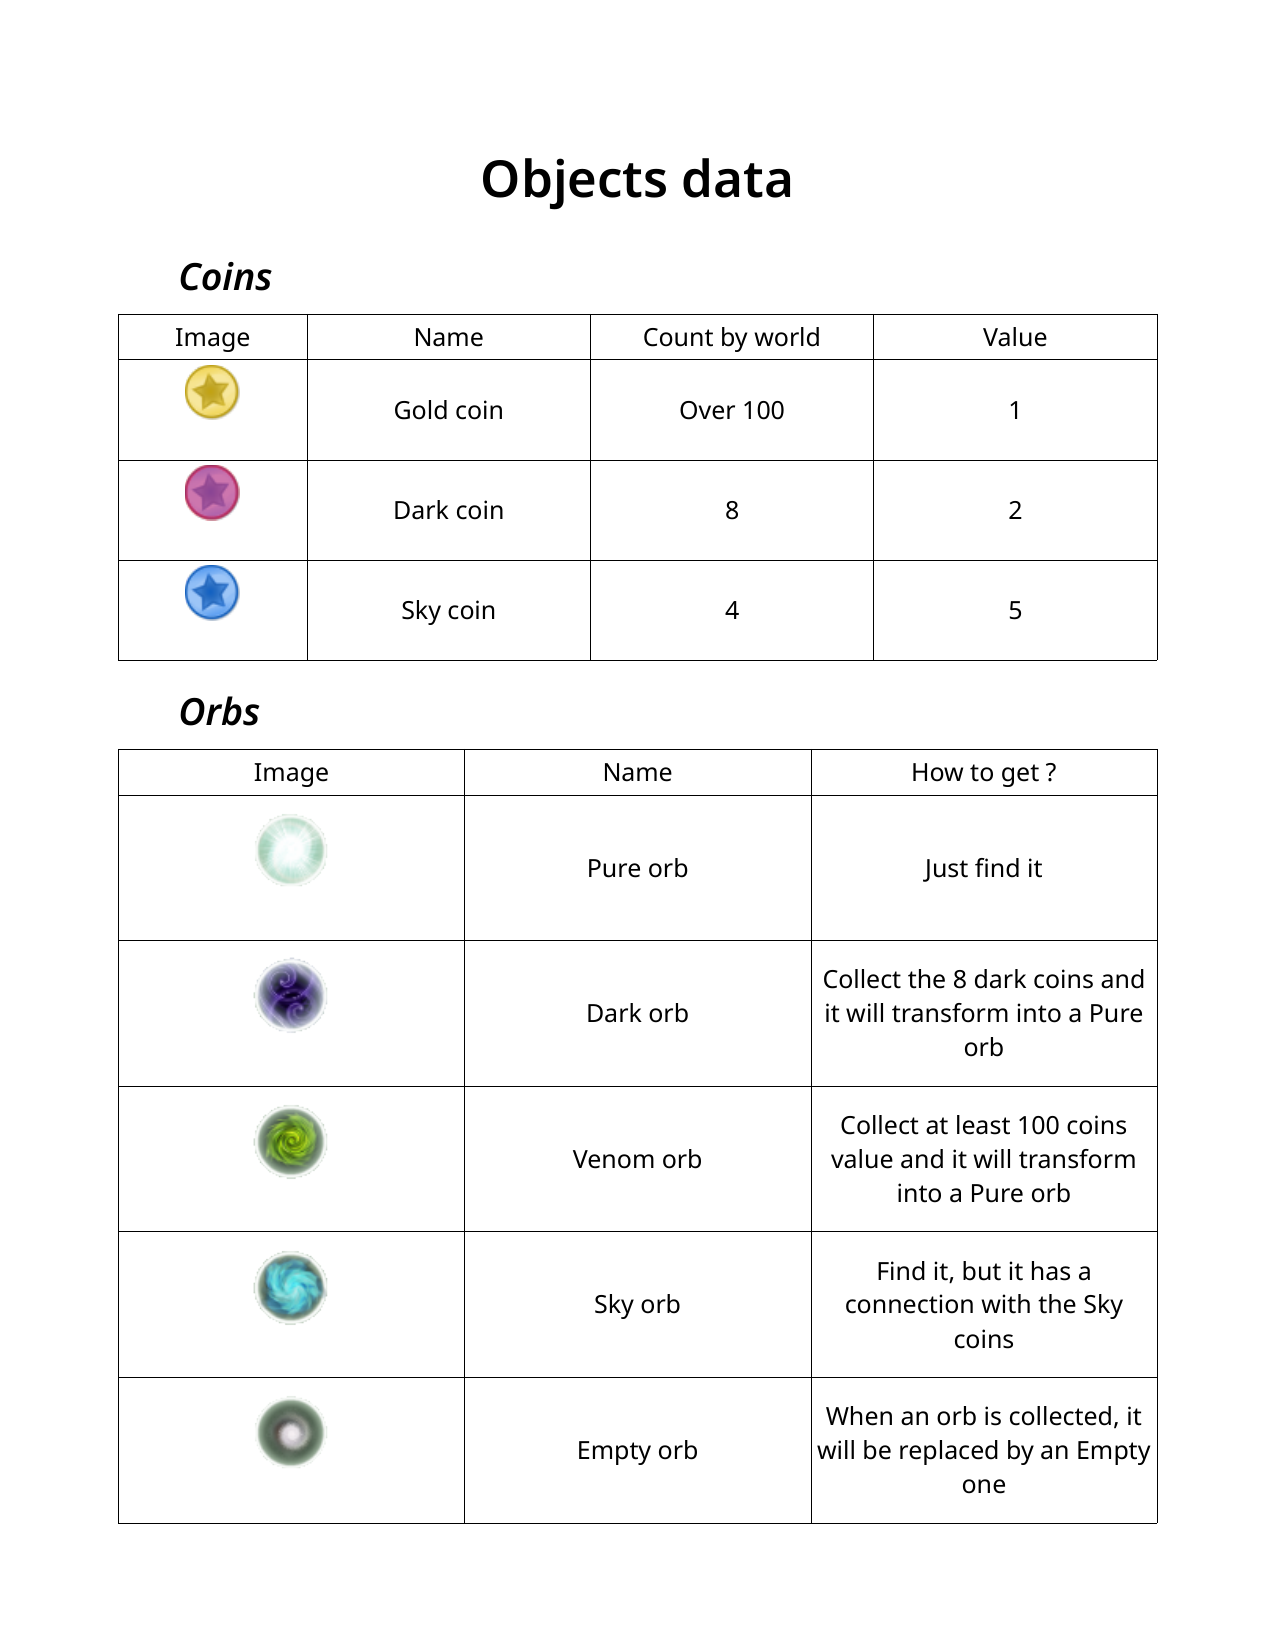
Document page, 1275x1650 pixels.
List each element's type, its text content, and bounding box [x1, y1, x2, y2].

table_cell Pure orb [465, 796, 811, 940]
table_cell 1 [874, 360, 1157, 459]
table_cell 2 [874, 461, 1157, 560]
subtitle Objects data [118, 143, 1157, 213]
table_cell Just find it [812, 796, 1157, 940]
table_cell Collect the 8 dark coins and it will transform into a Pure orb [812, 941, 1157, 1086]
table_header Value [874, 315, 1157, 359]
table_cell [119, 941, 464, 1086]
table_cell When an orb is collected, it will be replaced by an Empty one [812, 1378, 1157, 1523]
picture [241, 1237, 342, 1338]
picture [185, 565, 240, 621]
picture [185, 365, 240, 420]
table_header Name [465, 750, 811, 794]
table_cell Find it, but it has a connection with the Sky coins [812, 1232, 1157, 1377]
table_cell Empty orb [465, 1378, 811, 1523]
table_header Count by world [591, 315, 873, 359]
picture [185, 465, 240, 521]
table_cell Dark orb [465, 941, 811, 1086]
table_cell [119, 561, 307, 660]
picture [241, 1091, 342, 1192]
table_cell 4 [591, 561, 873, 660]
table_cell Over 100 [591, 360, 873, 459]
table_cell 5 [874, 561, 1157, 660]
table_cell Sky coin [308, 561, 590, 660]
table_header How to get ? [812, 750, 1157, 794]
table_cell Sky orb [465, 1232, 811, 1377]
table_cell 8 [591, 461, 873, 560]
table_header Name [308, 315, 590, 359]
table_cell Collect at least 100 coins value and it will transform into a Pure orb [812, 1087, 1157, 1231]
table_header Image [119, 750, 464, 794]
subtitle Coins [118, 250, 1157, 301]
subtitle Orbs [118, 685, 1157, 736]
table_cell [119, 1232, 464, 1377]
table_cell [119, 461, 307, 560]
picture [241, 800, 342, 901]
table_cell Dark coin [308, 461, 590, 560]
table_cell Gold coin [308, 360, 590, 459]
table_cell Venom orb [465, 1087, 811, 1231]
picture [241, 946, 342, 1046]
table_header Image [119, 315, 307, 359]
table_cell [119, 796, 464, 940]
table_cell [119, 1378, 464, 1523]
table_cell [119, 1087, 464, 1231]
picture [241, 1382, 342, 1483]
table_cell [119, 360, 307, 459]
